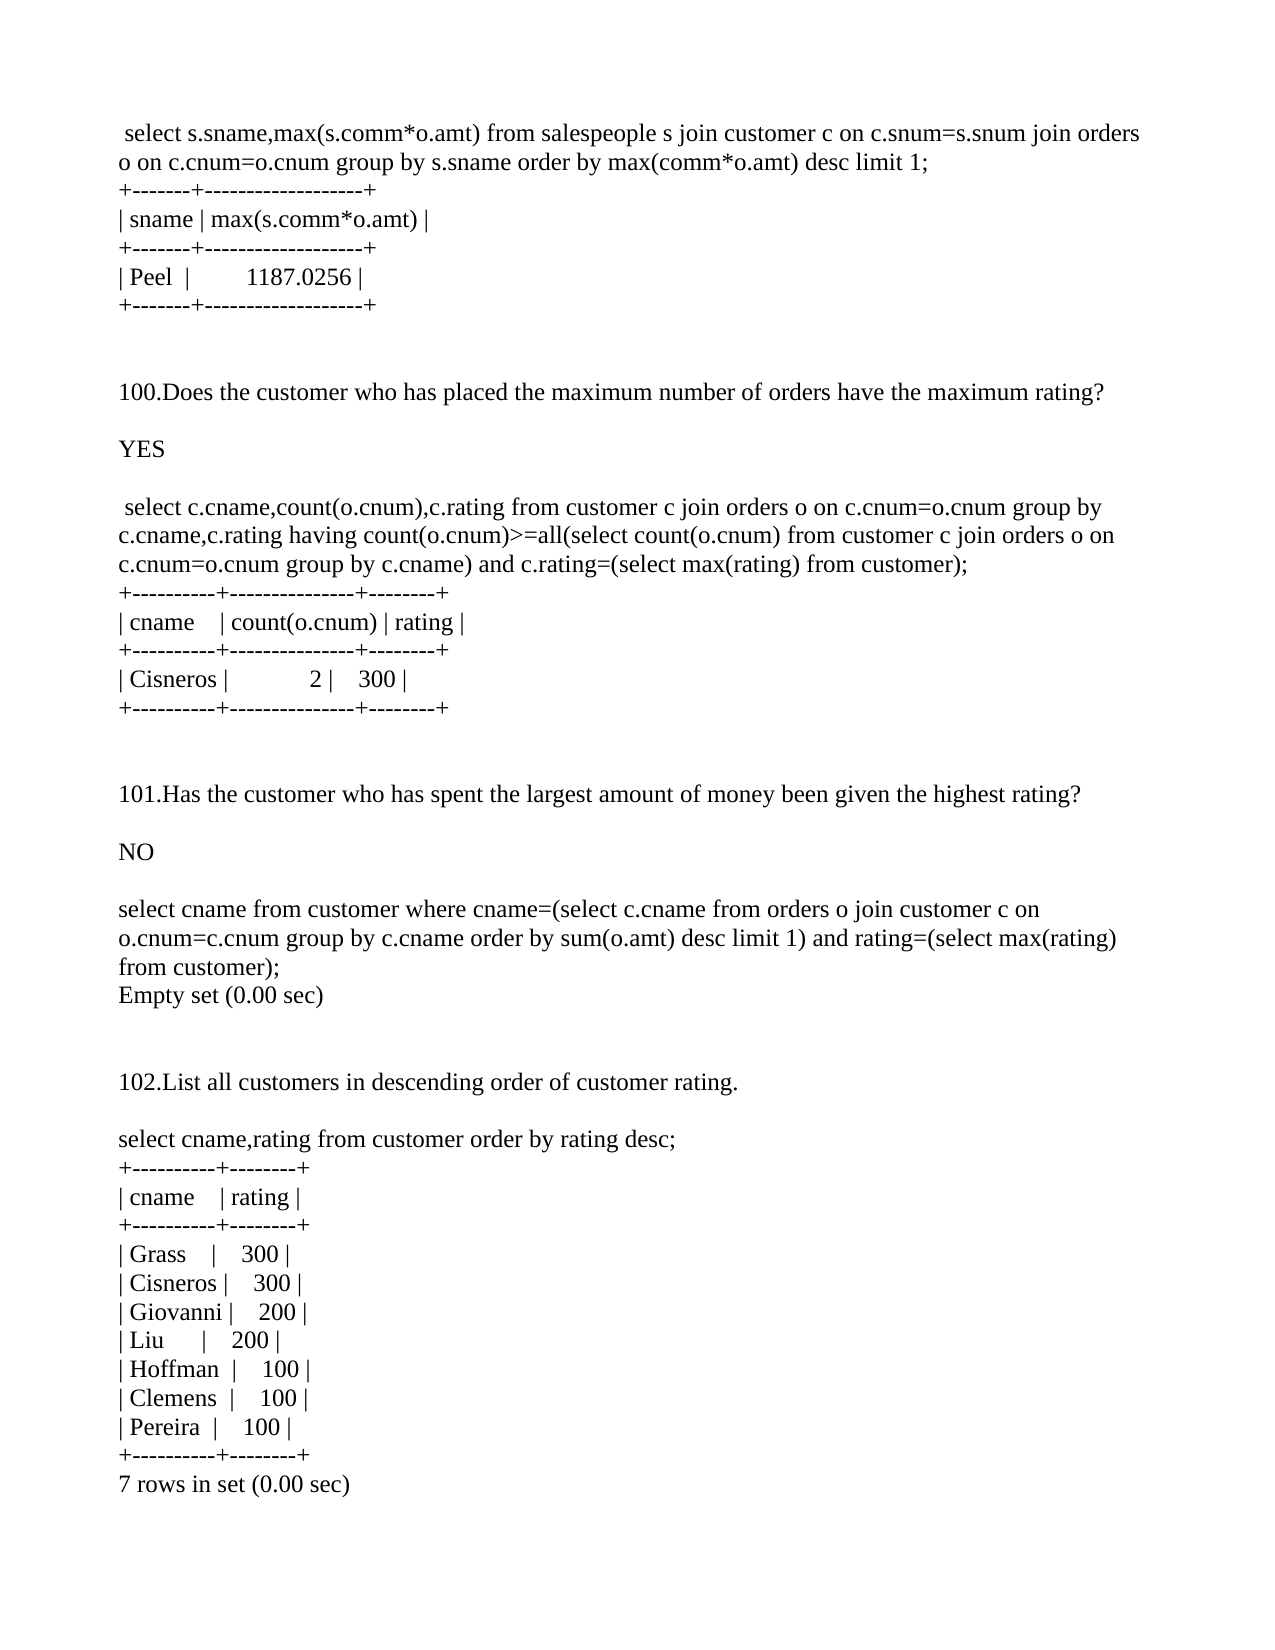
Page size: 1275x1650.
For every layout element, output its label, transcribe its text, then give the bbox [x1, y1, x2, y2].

text | Clemens | 100 | [118, 1383, 1157, 1412]
text | Cisneros | 300 | [118, 1268, 1157, 1297]
text Empty set (0.00 sec) [118, 981, 1157, 1009]
text YES [118, 434, 1157, 463]
text +----------+---------------+--------+ [118, 578, 1157, 607]
text 101.Has the customer who has spent the largest amount of money been given the highest rating? [118, 779, 1157, 808]
text 100.Does the customer who has placed the maximum number of orders have the maximum rating? [118, 377, 1157, 406]
text select c.cname,count(o.cnum),c.rating from customer c join orders o on c.cnum=o.cnum group by c.cname,c.rating having count(o.cnum)>=all(select count(o.cnum) from customer c join orders o on c.cnum=o.cnum group by c.cname) and c.rating=(select max(rating) from customer); [118, 492, 1157, 578]
text | cname | rating | [118, 1182, 1157, 1211]
text | Pereira | 100 | [118, 1412, 1157, 1441]
text +-------+-------------------+ [118, 291, 1157, 319]
text +-------+-------------------+ [118, 233, 1157, 262]
text | Cisneros | 2 | 300 | [118, 664, 1157, 693]
text 7 rows in set (0.00 sec) [118, 1469, 1157, 1498]
text | Hoffman | 100 | [118, 1354, 1157, 1383]
text select cname,rating from customer order by rating desc; [118, 1124, 1157, 1153]
text | Liu | 200 | [118, 1326, 1157, 1354]
text | cname | count(o.cnum) | rating | [118, 607, 1157, 636]
text select cname from customer where cname=(select c.cname from orders o join customer c on o.cnum=c.cnum group by c.cname order by sum(o.amt) desc limit 1) and rating=(select max(rating) from customer); [118, 894, 1157, 981]
text | Giovanni | 200 | [118, 1297, 1157, 1326]
text | Grass | 300 | [118, 1239, 1157, 1268]
text +----------+--------+ [118, 1441, 1157, 1469]
text +----------+--------+ [118, 1211, 1157, 1239]
text NO [118, 837, 1157, 866]
text +-------+-------------------+ [118, 176, 1157, 204]
text +----------+--------+ [118, 1153, 1157, 1182]
text 102.List all customers in descending order of customer rating. [118, 1067, 1157, 1096]
text | sname | max(s.comm*o.amt) | [118, 204, 1157, 233]
text select s.sname,max(s.comm*o.amt) from salespeople s join customer c on c.snum=s.snum join orders o on c.cnum=o.cnum group by s.sname order by max(comm*o.amt) desc limit 1; [118, 118, 1157, 176]
text +----------+---------------+--------+ [118, 693, 1157, 722]
text | Peel | 1187.0256 | [118, 262, 1157, 291]
text +----------+---------------+--------+ [118, 636, 1157, 664]
